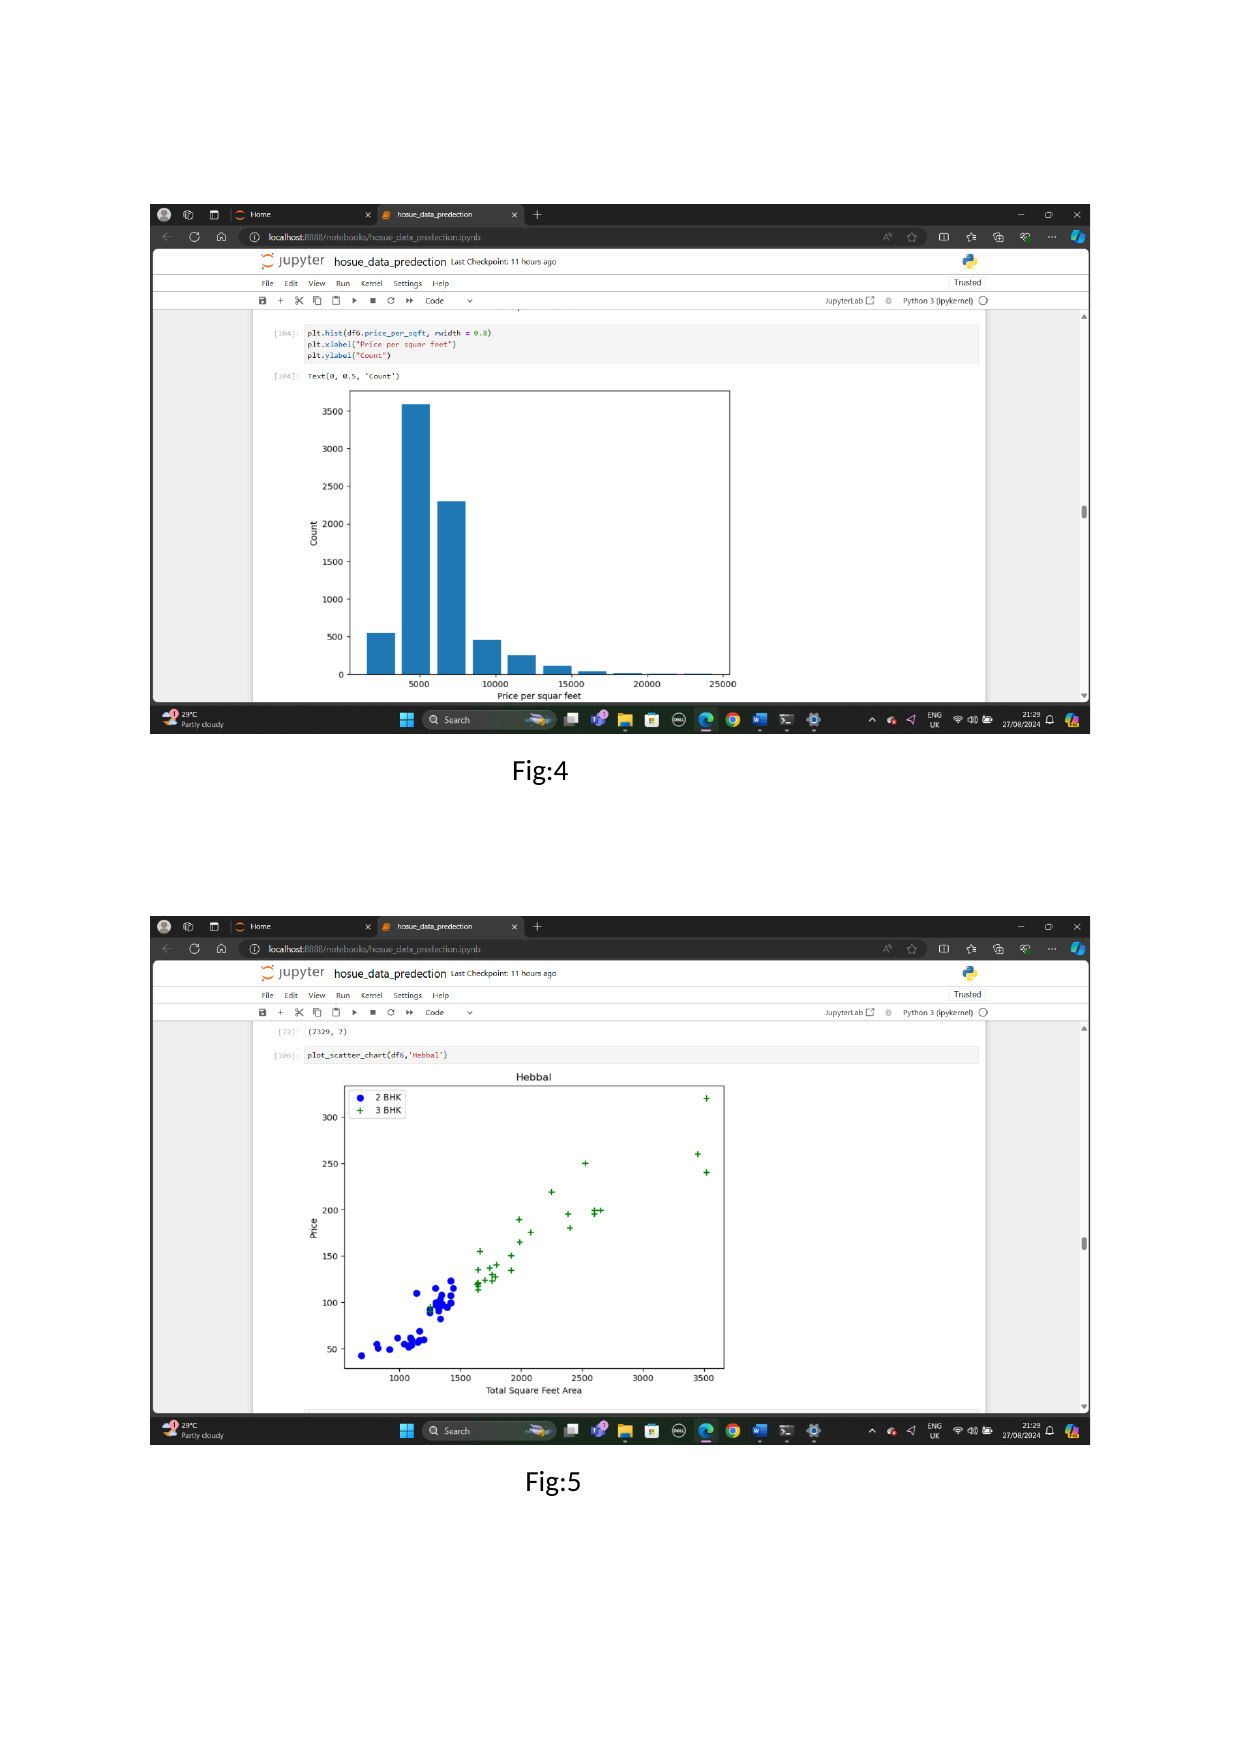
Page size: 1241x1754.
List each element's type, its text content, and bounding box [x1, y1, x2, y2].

text Fig:5 [150, 1463, 1090, 1499]
text Fig:4 [150, 752, 1090, 788]
